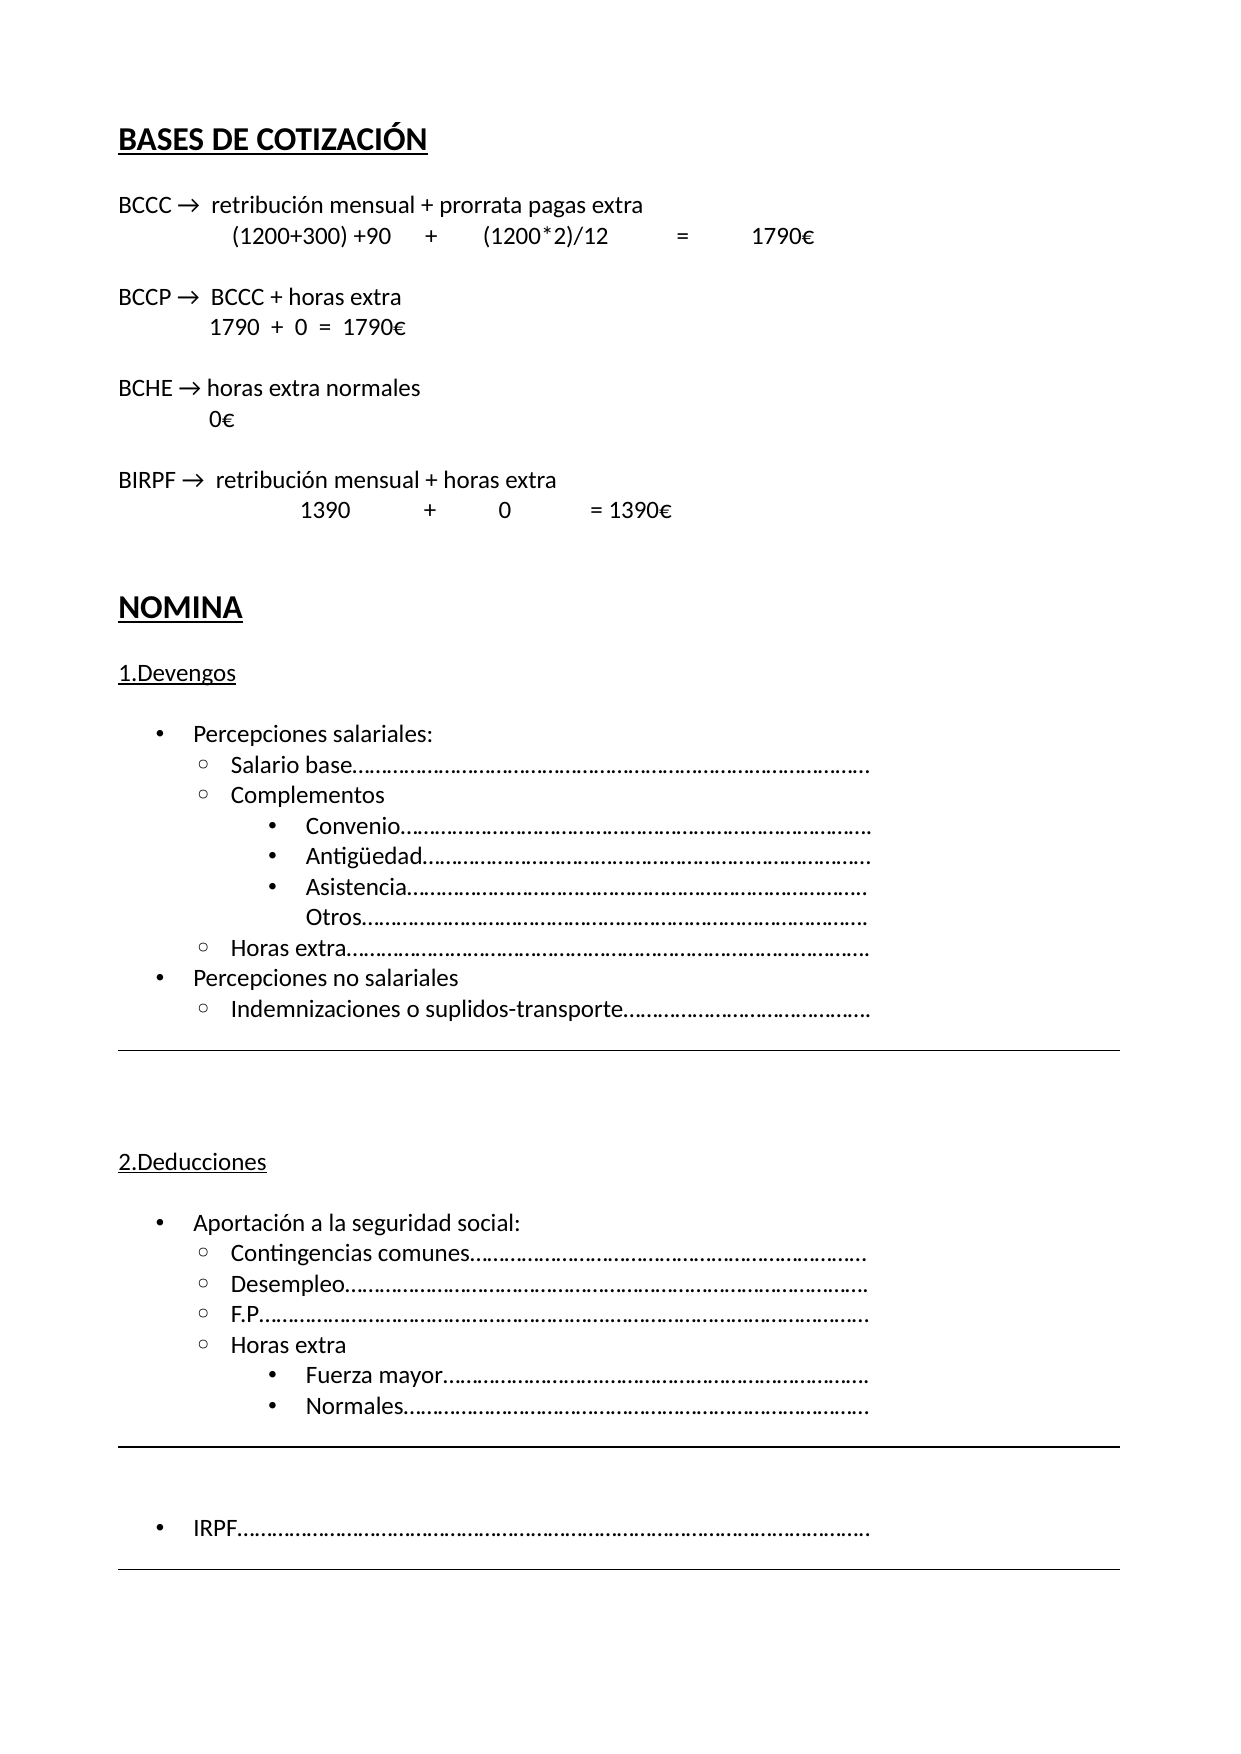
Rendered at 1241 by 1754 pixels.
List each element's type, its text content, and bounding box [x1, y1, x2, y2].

text BIRPF → retribución mensual + horas extra [118, 464, 1122, 494]
text 1390 + 0 = 1390€ [118, 494, 1122, 525]
list Horas extra………………………………………………………………………………. [193, 932, 1122, 963]
list Aportación a la seguridad social: [156, 1207, 1122, 1237]
list Salario base……………………………………………………………………………… [193, 749, 1122, 779]
text BCCP → BCCC + horas extra [118, 281, 1122, 311]
list Otros……………………………………………………………………………. [268, 902, 1122, 932]
list Convenio………………………………………………………………………. [268, 810, 1122, 841]
text BCCC → retribución mensual + prorrata pagas extra [118, 189, 1122, 220]
text NOMINA [118, 586, 1122, 627]
list Fuerza mayor……………………….………………………………………. [268, 1359, 1122, 1390]
text 1.Devengos [118, 657, 1122, 688]
text 2.Deducciones [118, 1146, 1122, 1176]
list Asistencia…………………………………………………………………….. [268, 871, 1122, 902]
list Horas extra [193, 1329, 1122, 1359]
text BASES DE COTIZACIÓN [118, 118, 1122, 159]
list Antigüedad…………………………………………………………………… [268, 841, 1122, 871]
list Complementos [193, 779, 1122, 810]
text 0€ [118, 403, 1122, 433]
list Desempleo………………………………………………………………………………. [193, 1268, 1122, 1298]
list Contingencias comunes…………………………………………………………… [193, 1237, 1122, 1268]
list Percepciones salariales: [156, 718, 1122, 749]
text BCHE → horas extra normales [118, 372, 1122, 403]
list Normales……………………………………………………………………… [268, 1390, 1122, 1420]
list Indemnizaciones o suplidos-transporte……………………………………. [193, 993, 1122, 1024]
text (1200+300) +90 + (1200*2)/12 = 1790€ [118, 220, 1122, 250]
list F.P…………………………………………………….……………………………………… [193, 1298, 1122, 1329]
text 1790 + 0 = 1790€ [118, 311, 1122, 342]
list IRPF……………………………………………………………………………………………….. [156, 1512, 1122, 1542]
list Percepciones no salariales [156, 963, 1122, 993]
